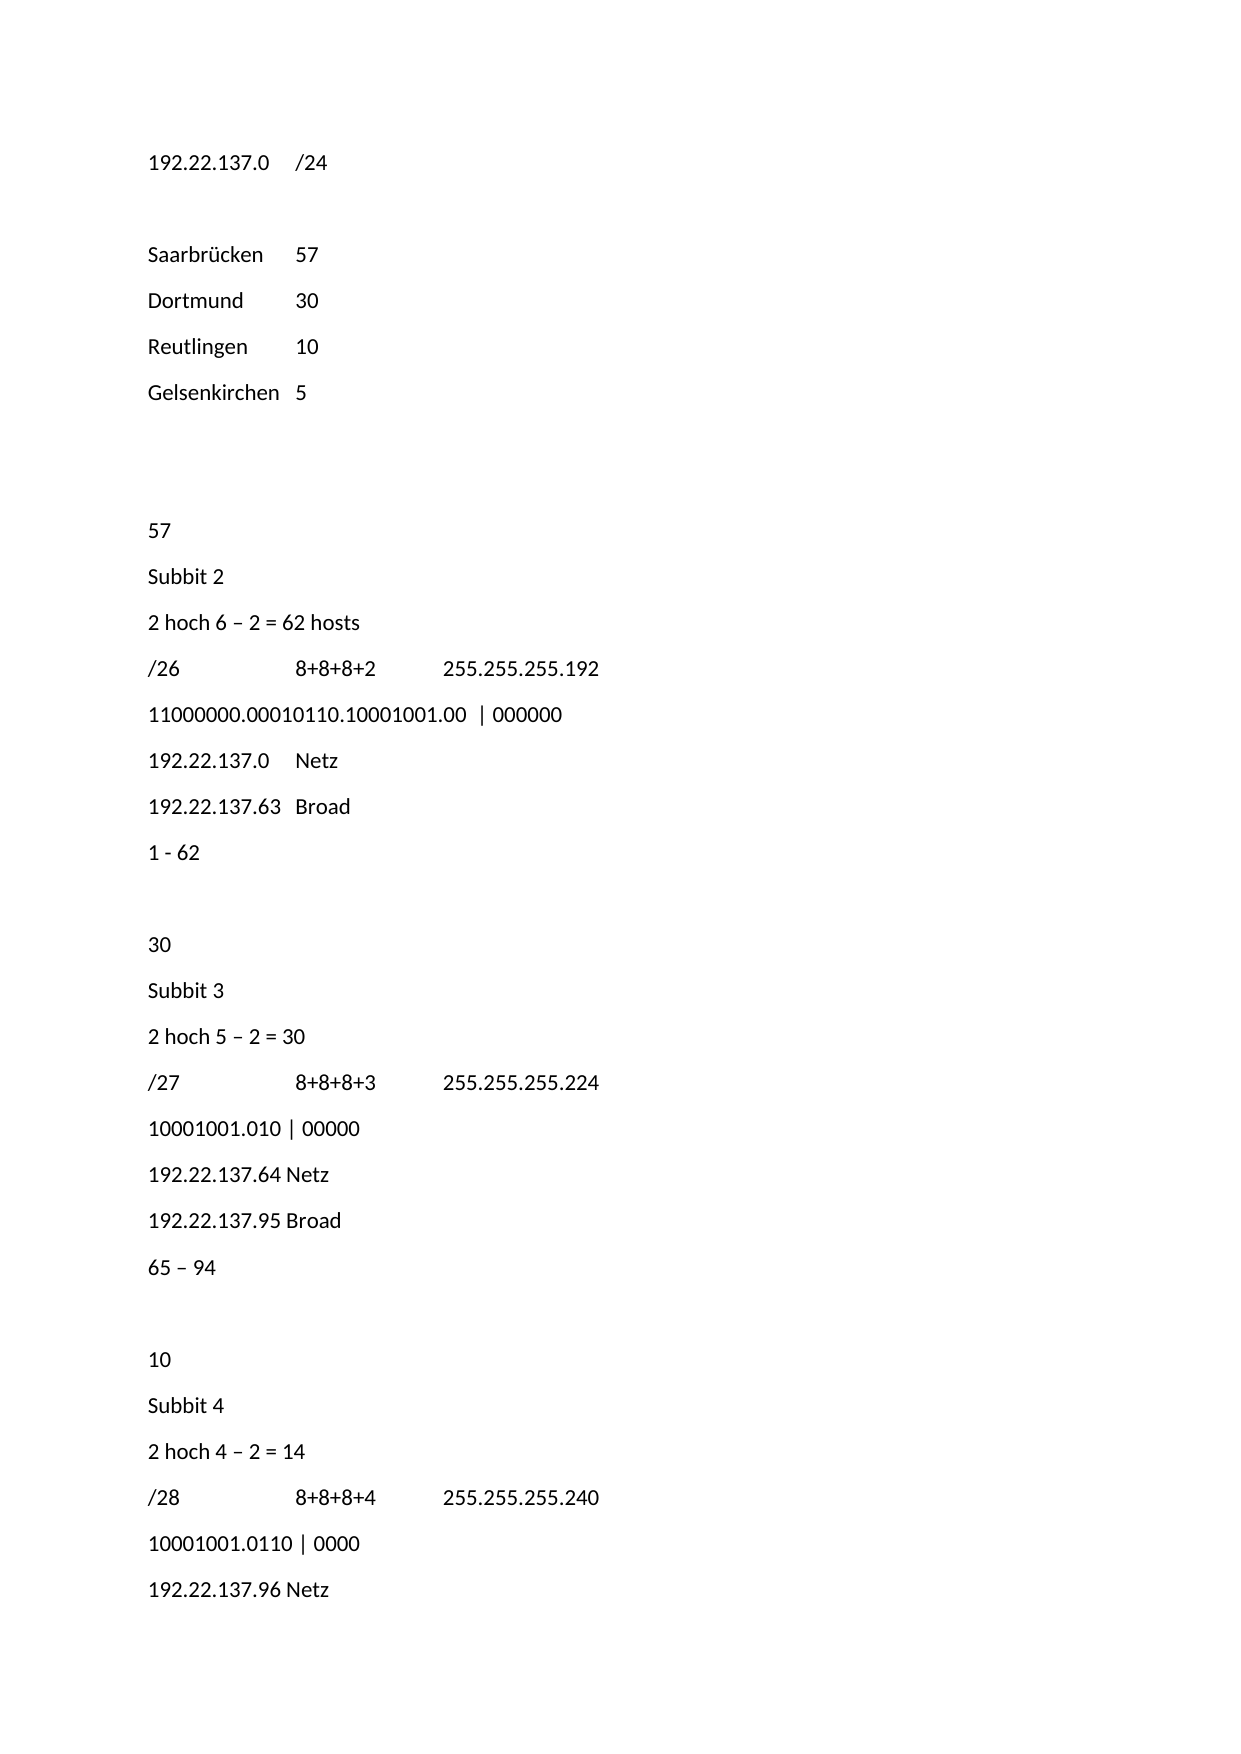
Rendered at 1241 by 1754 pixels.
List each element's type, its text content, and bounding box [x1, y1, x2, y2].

text Gelsenkirchen 5 [148, 378, 1093, 406]
text 10001001.0110 | 0000 [148, 1529, 1093, 1557]
text /27 8+8+8+3 255.255.255.224 [148, 1068, 1093, 1096]
text 192.22.137.63 Broad [148, 792, 1093, 820]
text Subbit 2 [148, 562, 1093, 590]
text 192.22.137.96 Netz [148, 1575, 1093, 1603]
text Subbit 3 [148, 976, 1093, 1004]
text Subbit 4 [148, 1391, 1093, 1419]
text 11000000.00010110.10001001.00 | 000000 [148, 700, 1093, 728]
text 1 - 62 [148, 838, 1093, 866]
text 65 – 94 [148, 1253, 1093, 1281]
text 57 [148, 516, 1093, 544]
text 10 [148, 1345, 1093, 1373]
text /26 8+8+8+2 255.255.255.192 [148, 654, 1093, 682]
text Reutlingen 10 [148, 332, 1093, 360]
text Saarbrücken 57 [148, 240, 1093, 268]
text 192.22.137.0 /24 [148, 148, 1093, 176]
text 192.22.137.0 Netz [148, 746, 1093, 774]
text Dortmund 30 [148, 286, 1093, 314]
text 2 hoch 6 – 2 = 62 hosts [148, 608, 1093, 636]
text 30 [148, 930, 1093, 958]
text 192.22.137.95 Broad [148, 1207, 1093, 1234]
text 2 hoch 5 – 2 = 30 [148, 1022, 1093, 1050]
text 10001001.010 | 00000 [148, 1114, 1093, 1142]
text 192.22.137.64 Netz [148, 1161, 1093, 1188]
text 2 hoch 4 – 2 = 14 [148, 1437, 1093, 1465]
text /28 8+8+8+4 255.255.255.240 [148, 1483, 1093, 1511]
